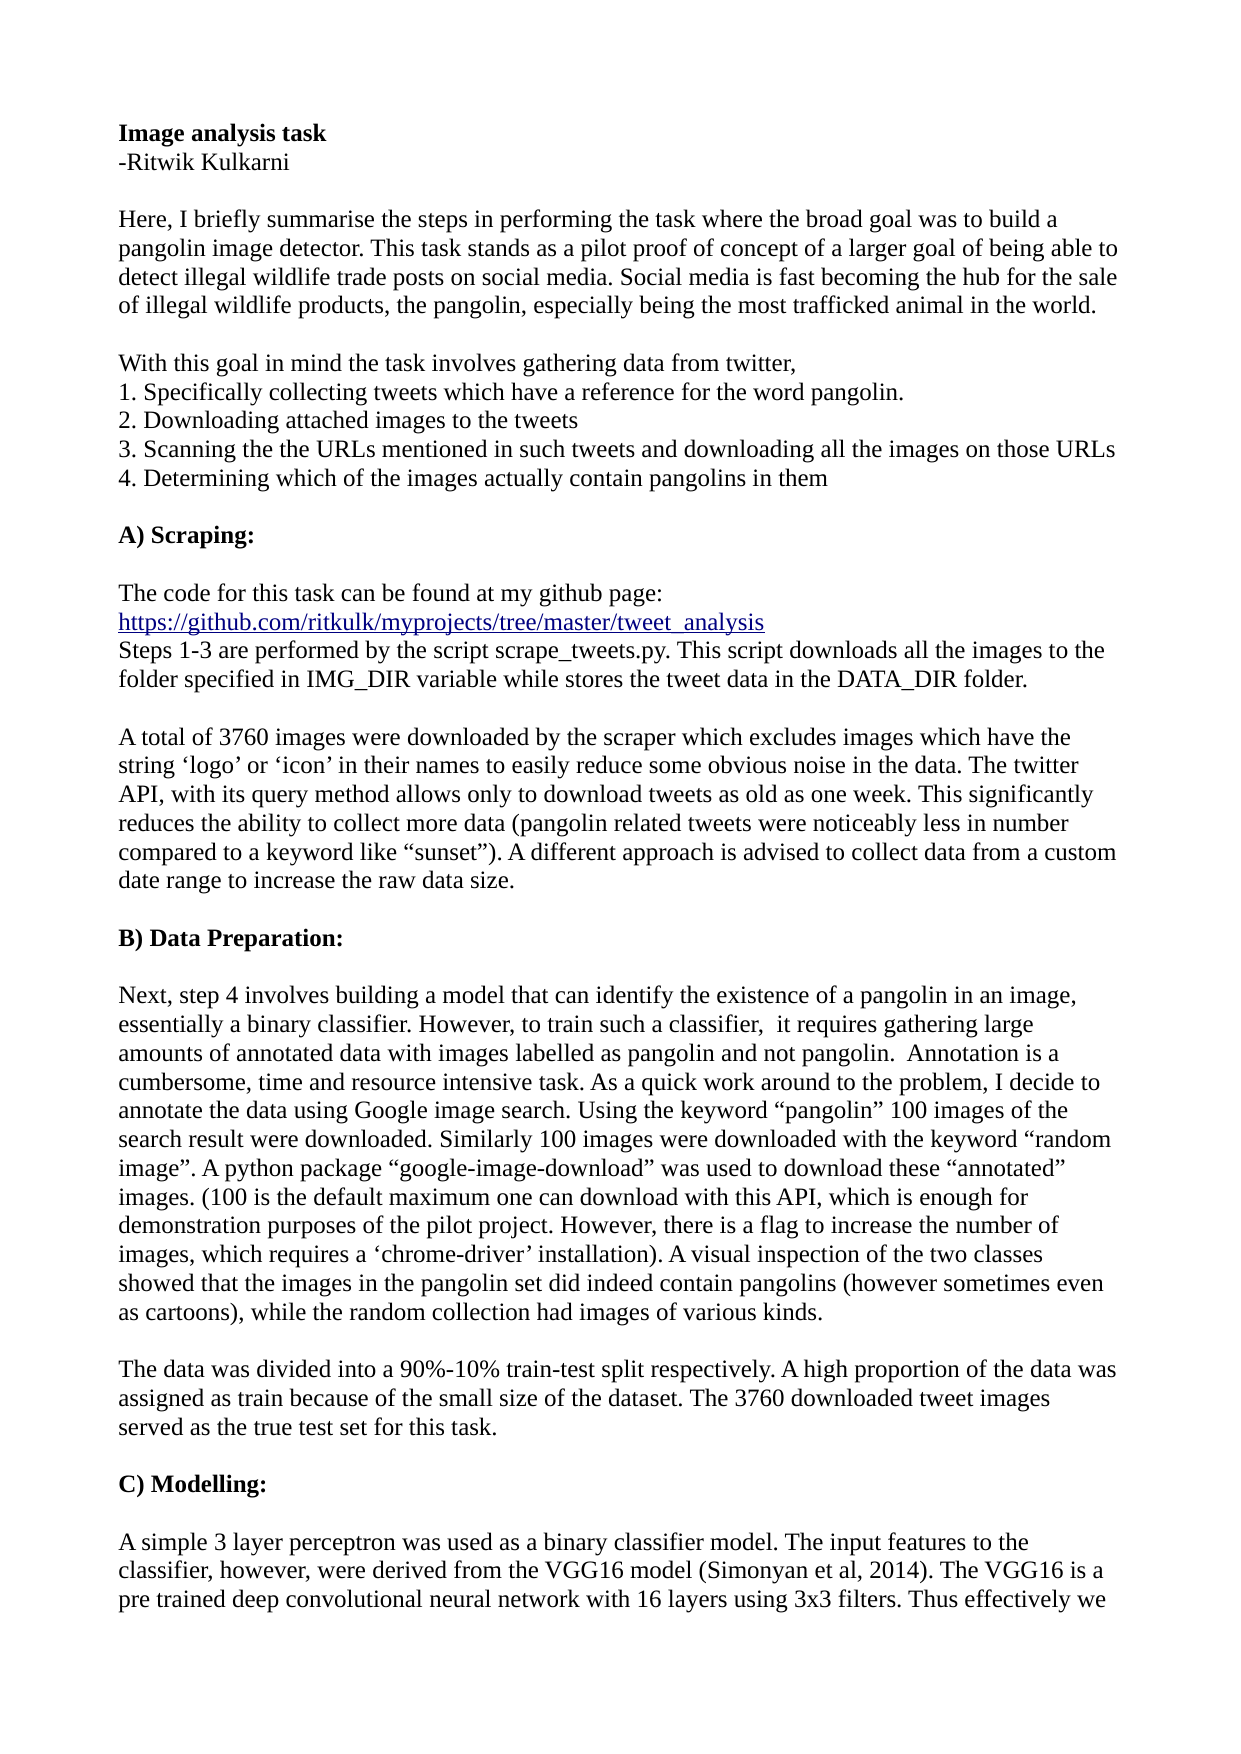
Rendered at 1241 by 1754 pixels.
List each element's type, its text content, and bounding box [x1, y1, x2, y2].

text Next, step 4 involves building a model that can identify the existence of a pangolin in an image, essentially a binary classifier. However, to train such a classifier, it requires gathering large amounts of annotated data with images labelled as pangolin and not pangolin. Annotation is a cumbersome, time and resource intensive task. As a quick work around to the problem, I decide to annotate the data using Google image search. Using the keyword “pangolin” 100 images of the search result were downloaded. Similarly 100 images were downloaded with the keyword “random image”. A python package “google-image-download” was used to download these “annotated” images. (100 is the default maximum one can download with this API, which is enough for demonstration purposes of the pilot project. However, there is a flag to increase the number of images, which requires a ‘chrome-driver’ installation). A visual inspection of the two classes showed that the images in the pangolin set did indeed contain pangolins (however sometimes even as cartoons), while the random collection had images of various kinds. [118, 981, 1122, 1326]
text 4. Determining which of the images actually contain pangolins in them [118, 463, 1122, 492]
text C) Modelling: [118, 1469, 1122, 1498]
text A) Scraping: [118, 521, 1122, 549]
text 1. Specifically collecting tweets which have a reference for the word pangolin. [118, 377, 1122, 406]
text 2. Downloading attached images to the tweets [118, 406, 1122, 434]
text The code for this task can be found at my github page: https://github.com/ritkulk/myprojects/tree/master/tweet_analysis [118, 578, 1122, 636]
text 3. Scanning the the URLs mentioned in such tweets and downloading all the images on those URLs [118, 434, 1122, 463]
text Image analysis task [118, 118, 1122, 147]
text B) Data Preparation: [118, 923, 1122, 952]
text A total of 3760 images were downloaded by the scraper which excludes images which have the string ‘logo’ or ‘icon’ in their names to easily reduce some obvious noise in the data. The twitter API, with its query method allows only to download tweets as old as one week. This significantly reduces the ability to collect more data (pangolin related tweets were noticeably less in number compared to a keyword like “sunset”). A different approach is advised to collect data from a custom date range to increase the raw data size. [118, 722, 1122, 894]
text -Ritwik Kulkarni [118, 147, 1122, 176]
text Steps 1-3 are performed by the script scrape_tweets.py. This script downloads all the images to the folder specified in IMG_DIR variable while stores the tweet data in the DATA_DIR folder. [118, 636, 1122, 693]
text Here, I briefly summarise the steps in performing the task where the broad goal was to build a pangolin image detector. This task stands as a pilot proof of concept of a larger goal of being able to detect illegal wildlife trade posts on social media. Social media is fast becoming the hub for the sale of illegal wildlife products, the pangolin, especially being the most trafficked animal in the world. [118, 204, 1122, 319]
text With this goal in mind the task involves gathering data from twitter, [118, 348, 1122, 377]
text The data was divided into a 90%-10% train-test split respectively. A high proportion of the data was assigned as train because of the small size of the dataset. The 3760 downloaded tweet images served as the true test set for this task. [118, 1354, 1122, 1441]
text A simple 3 layer perceptron was used as a binary classifier model. The input features to the classifier, however, were derived from the VGG16 model (Simonyan et al, 2014). The VGG16 is a pre trained deep convolutional neural network with 16 layers using 3x3 filters. Thus effectively we [118, 1527, 1122, 1613]
